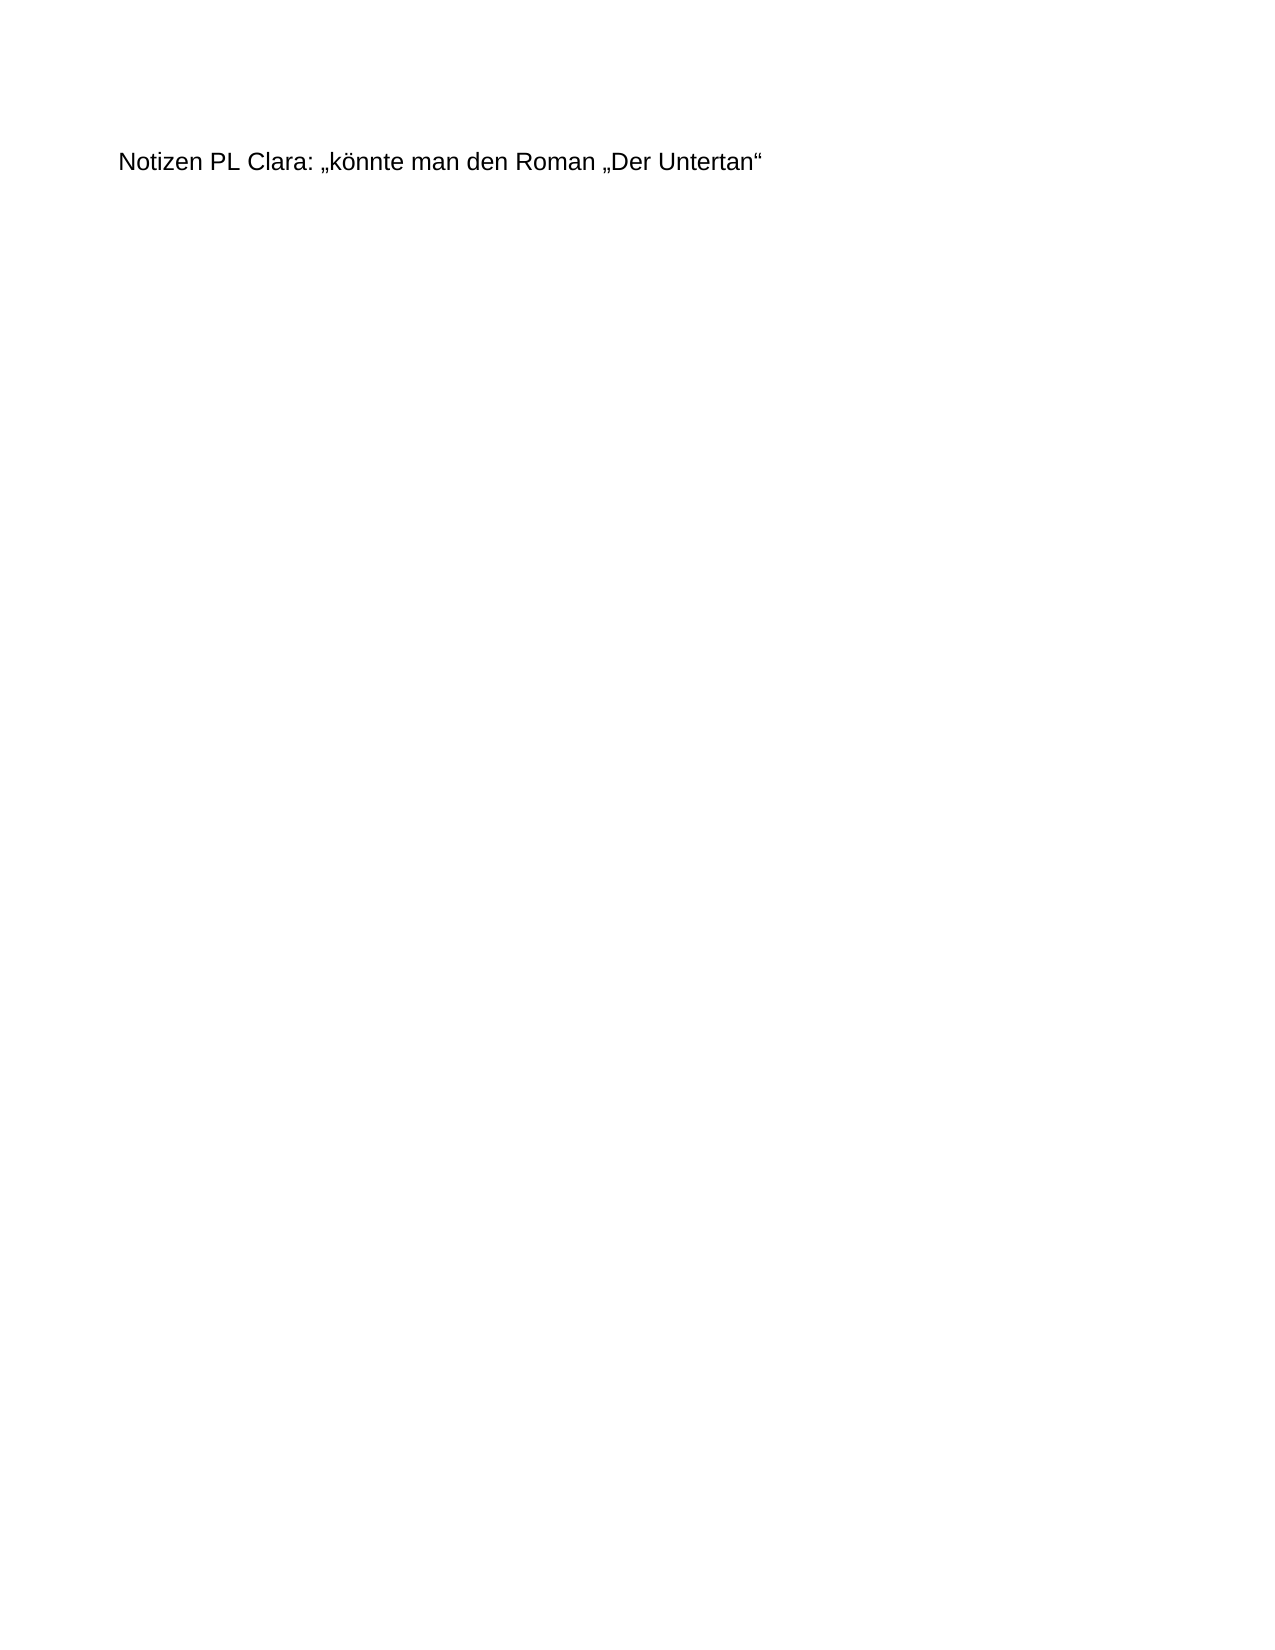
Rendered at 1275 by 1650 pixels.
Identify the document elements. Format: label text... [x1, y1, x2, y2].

text Notizen PL Clara: „könnte man den Roman „Der Untertan“ [118, 147, 1157, 176]
